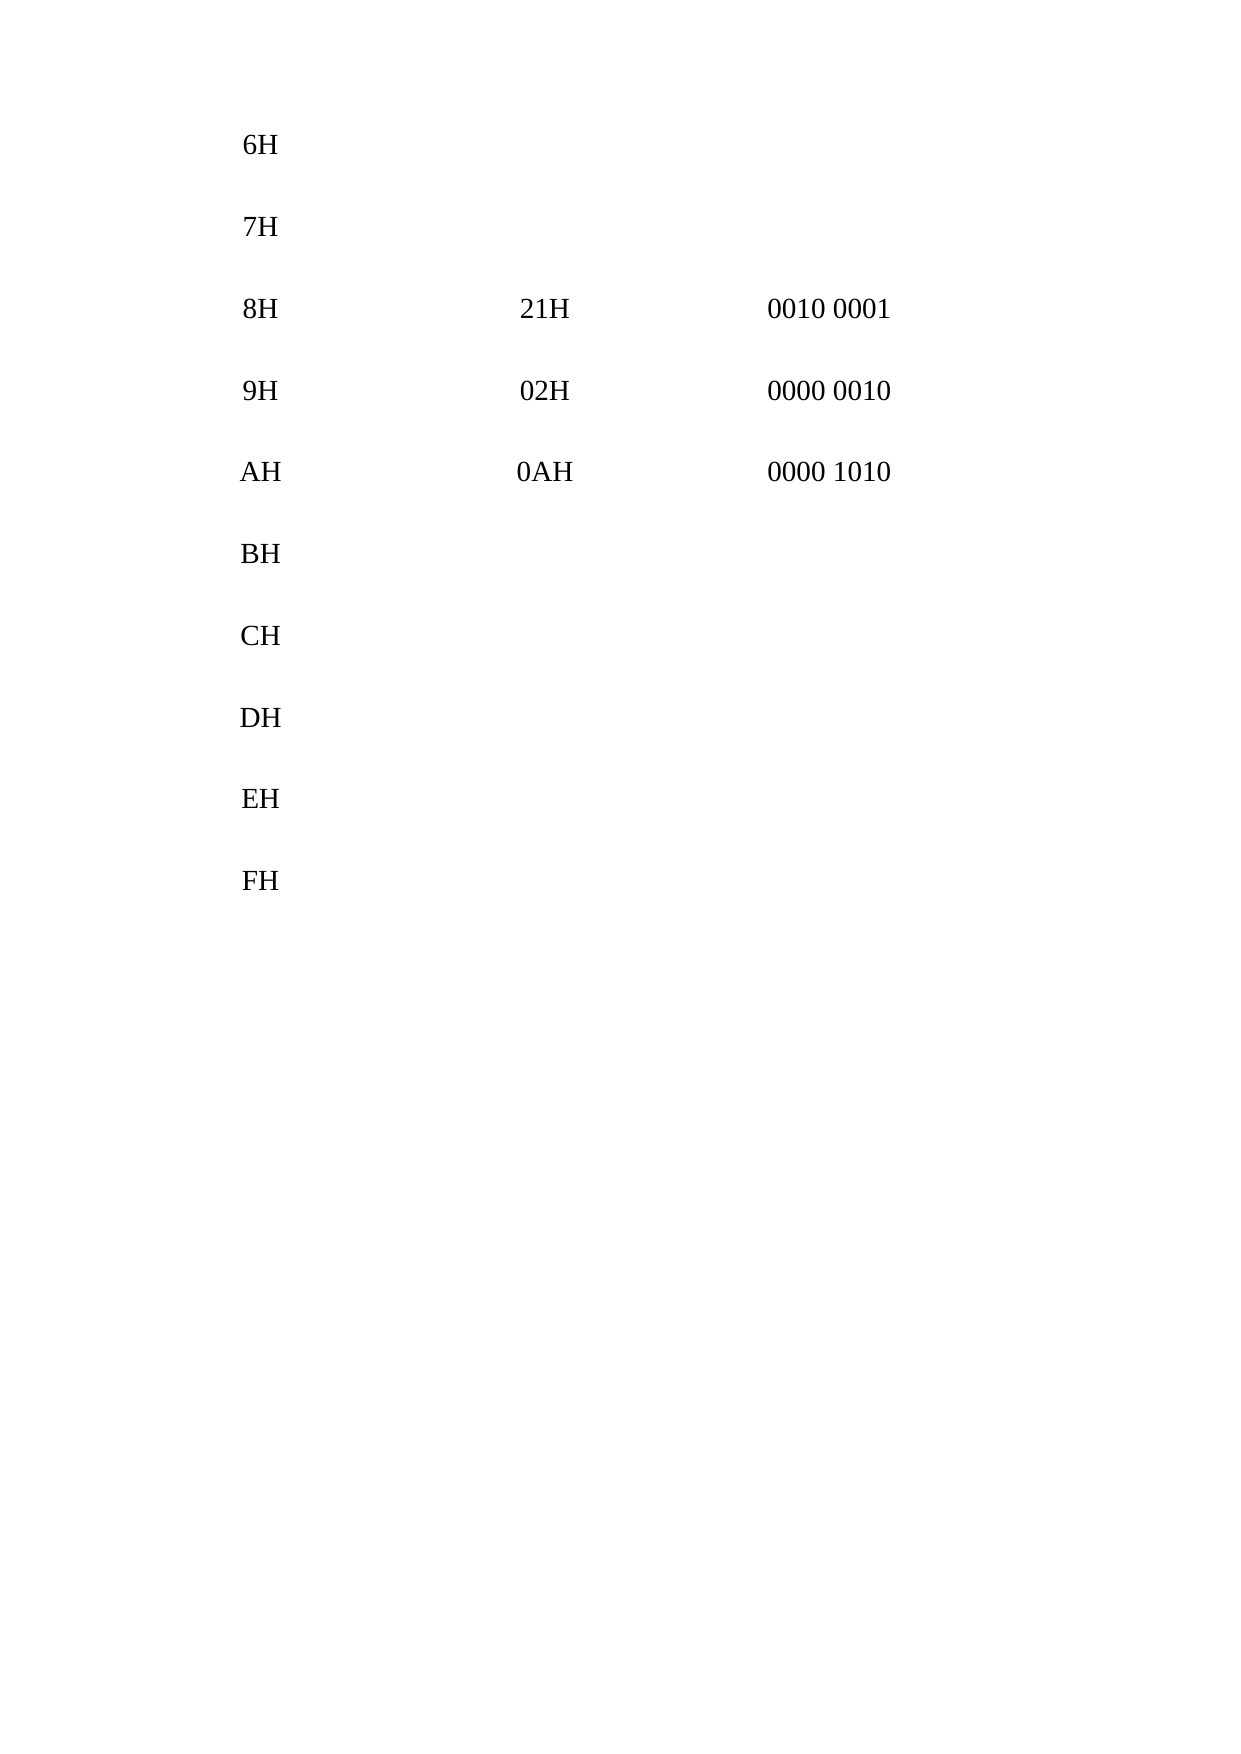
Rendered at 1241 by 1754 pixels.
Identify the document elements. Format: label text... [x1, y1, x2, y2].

table_cell DH [118, 691, 402, 772]
table_cell [403, 691, 687, 772]
table_cell [687, 691, 971, 772]
table_cell [687, 527, 971, 609]
table_cell [403, 772, 687, 854]
table_cell [687, 118, 971, 200]
table_cell [403, 527, 687, 609]
table_cell AH [118, 445, 402, 527]
table_cell 9H [118, 364, 402, 445]
table_cell [403, 854, 687, 936]
table_cell [403, 118, 687, 200]
table_cell 7H [118, 200, 402, 282]
table_cell 02H [403, 364, 687, 445]
table_cell 6H [118, 118, 402, 200]
table_cell 0000 1010 [687, 445, 971, 527]
table_cell 0010 0001 [687, 282, 971, 363]
table_cell [687, 772, 971, 854]
table_cell 8H [118, 282, 402, 363]
table_cell [687, 200, 971, 282]
table_cell 21H [403, 282, 687, 363]
table_cell [403, 200, 687, 282]
table_cell BH [118, 527, 402, 609]
table_cell FH [118, 854, 402, 936]
table_cell 0000 0010 [687, 364, 971, 445]
table_cell [687, 609, 971, 691]
table_cell [687, 854, 971, 936]
table_cell 0AH [403, 445, 687, 527]
table_cell [403, 609, 687, 691]
table_cell CH [118, 609, 402, 691]
table_cell EH [118, 772, 402, 854]
